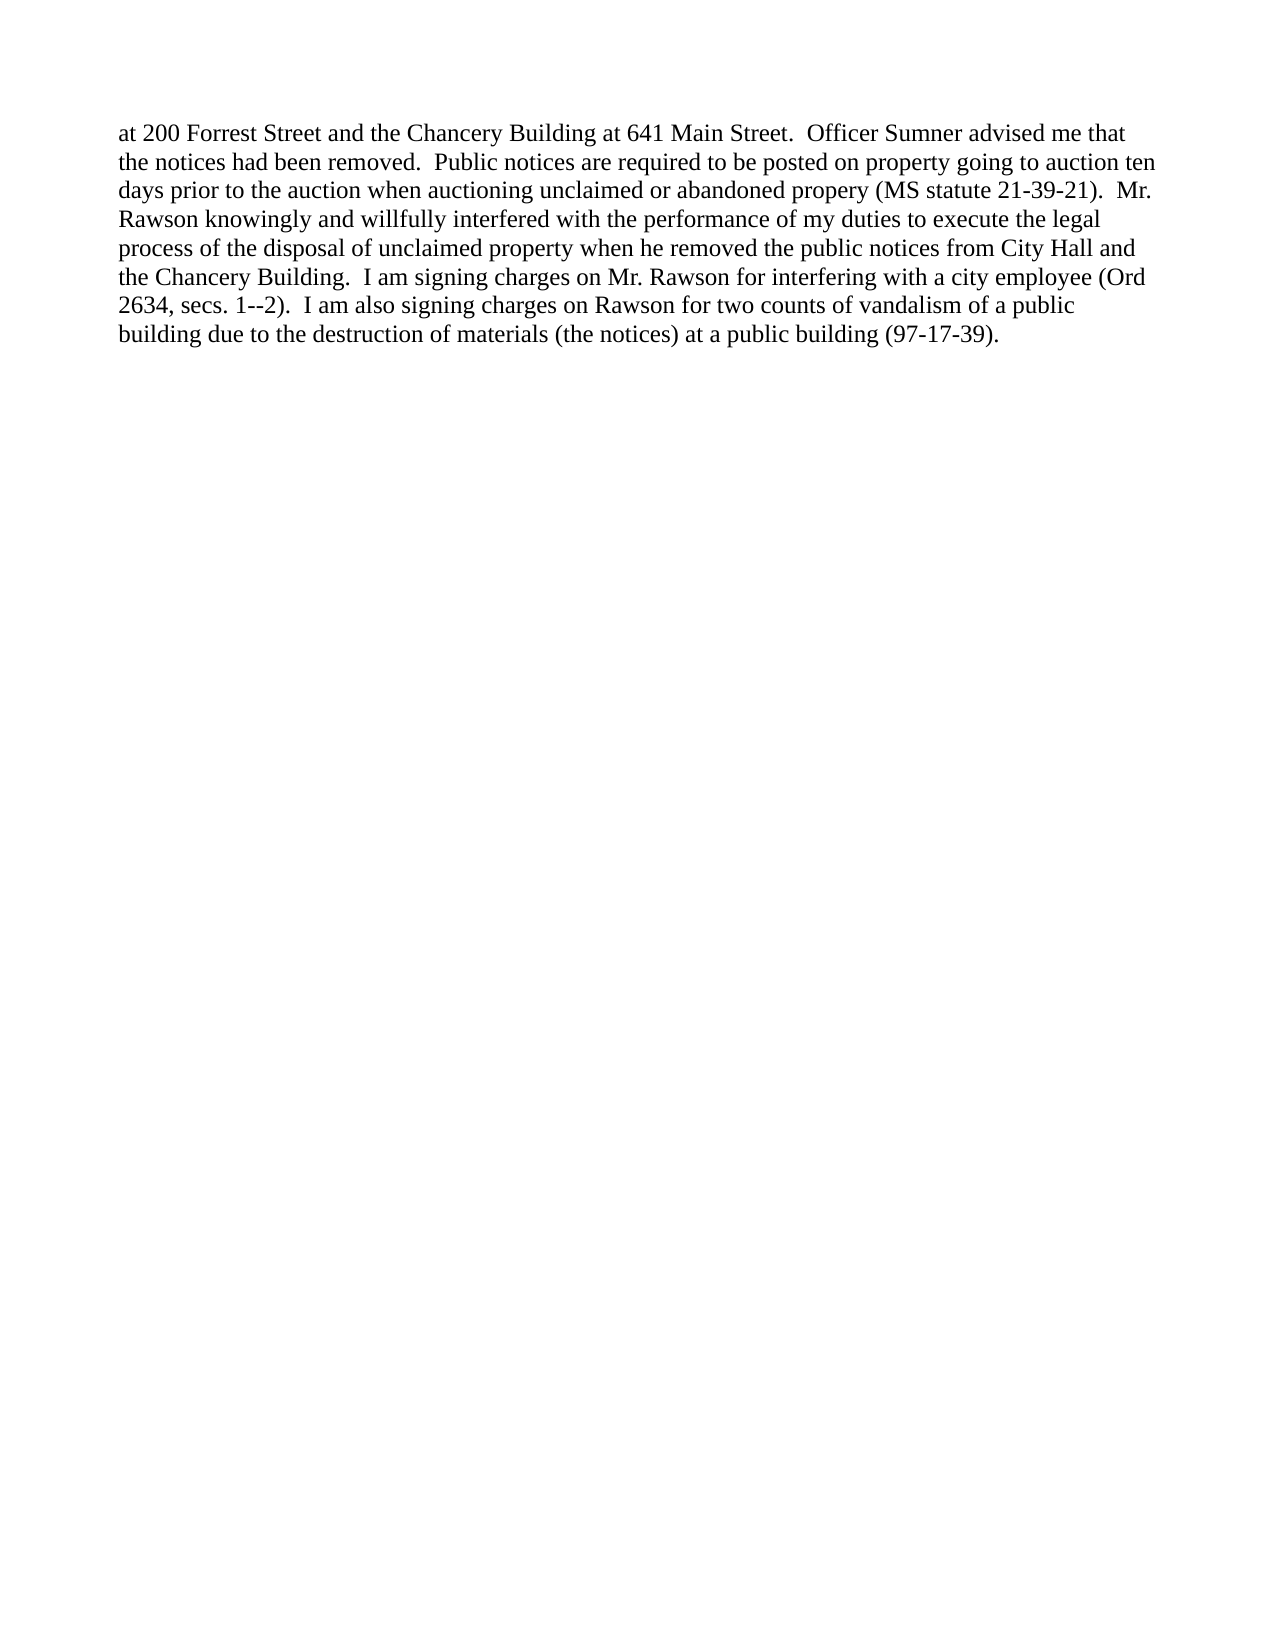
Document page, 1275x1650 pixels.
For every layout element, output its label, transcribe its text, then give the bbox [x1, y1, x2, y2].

text at 200 Forrest Street and the Chancery Building at 641 Main Street. Officer Sumner advised me that the notices had been removed. Public notices are required to be posted on property going to auction ten days prior to the auction when auctioning unclaimed or abandoned propery (MS statute 21-39-21). Mr. Rawson knowingly and willfully interfered with the performance of my duties to execute the legal process of the disposal of unclaimed property when he removed the public notices from City Hall and the Chancery Building. I am signing charges on Mr. Rawson for interfering with a city employee (Ord 2634, secs. 1--2). I am also signing charges on Rawson for two counts of vandalism of a public building due to the destruction of materials (the notices) at a public building (97-17-39). [118, 118, 1157, 348]
